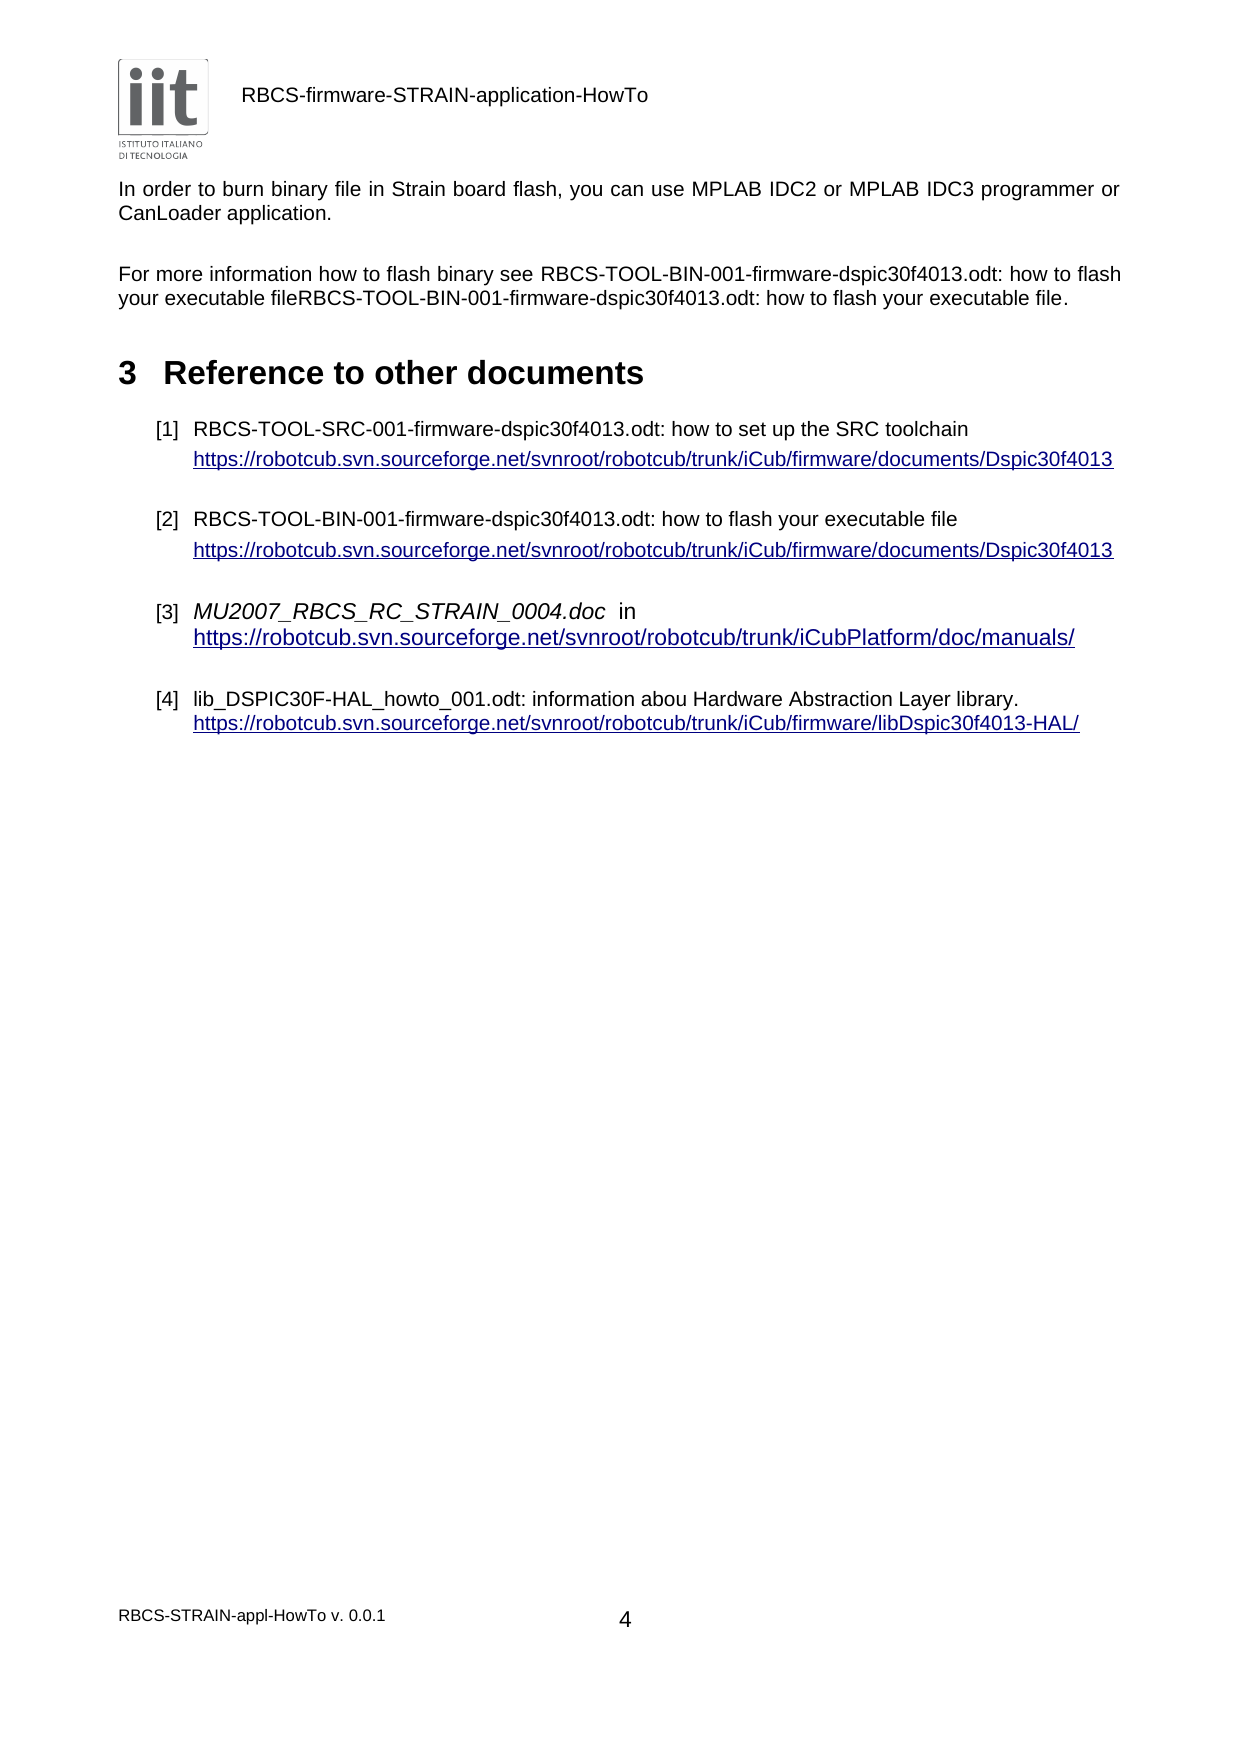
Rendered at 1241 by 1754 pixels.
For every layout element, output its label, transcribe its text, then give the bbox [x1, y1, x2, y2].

text https://robotcub.svn.sourceforge.net/svnroot/robotcub/trunk/iCub/firmware/documents/Dspic30f4013 [193, 447, 1122, 471]
list lib_DSPIC30F-HAL_howto_001.odt: information abou Hardware Abstraction Layer library. https://robotcub.svn.sourceforge.net/svnroot/robotcub/trunk/iCub/firmware/libDspic30f4013-HAL/ [156, 687, 1122, 735]
subtitle Reference to other documents [118, 353, 1122, 392]
text In order to burn binary file in Strain board flash, you can use MPLAB IDC2 or MPLAB IDC3 programmer or CanLoader application. [118, 177, 1122, 225]
text For more information how to flash binary see [2]. [118, 262, 1122, 309]
list RBCS-TOOL-SRC-001-firmware-dspic30f4013.odt: how to set up the SRC toolchain [156, 417, 1122, 441]
list MU2007_RBCS_RC_STRAIN_0004.doc in https://robotcub.svn.sourceforge.net/svnroot/robotcub/trunk/iCubPlatform/doc/manuals/ [156, 598, 1122, 651]
list RBCS-TOOL-BIN-001-firmware-dspic30f4013.odt: how to flash your executable file [156, 507, 1122, 531]
text https://robotcub.svn.sourceforge.net/svnroot/robotcub/trunk/iCub/firmware/documents/Dspic30f4013 [193, 537, 1122, 561]
